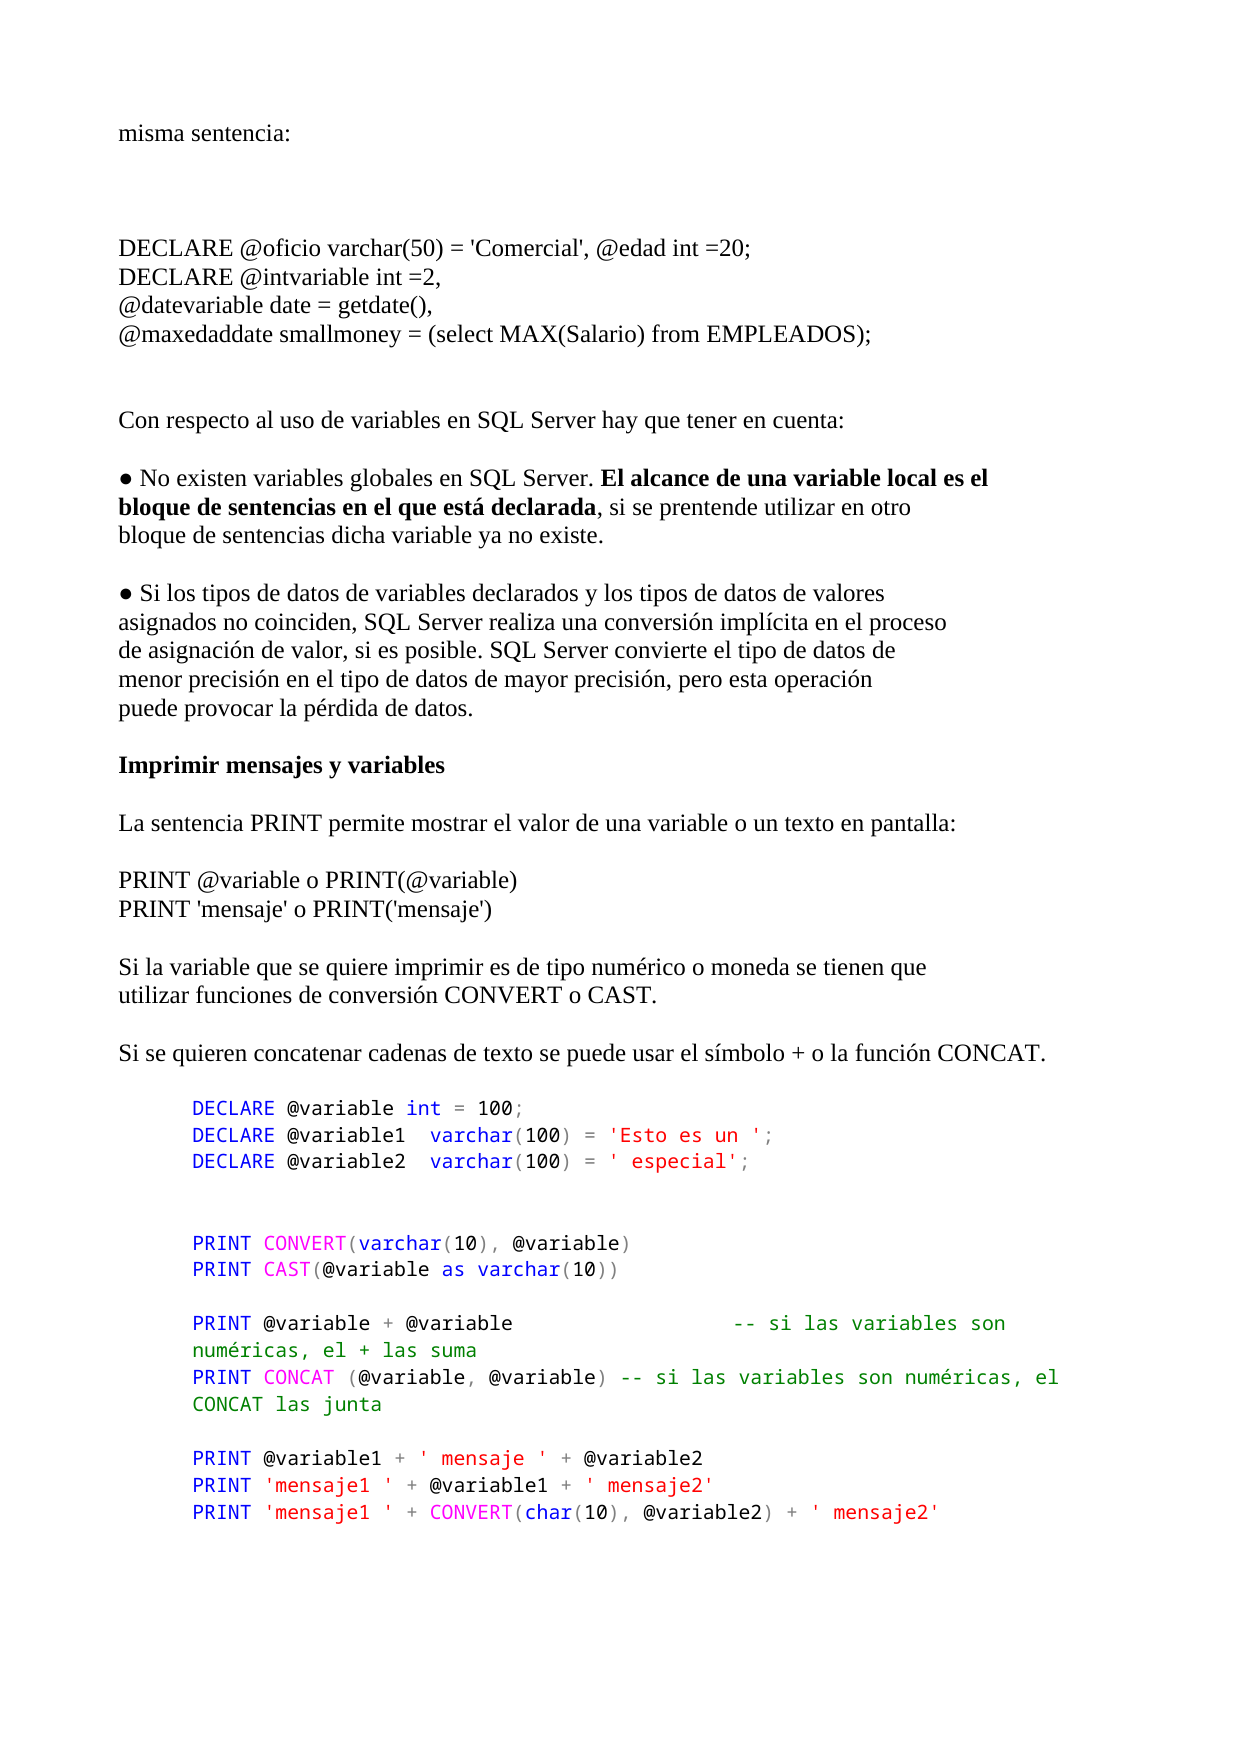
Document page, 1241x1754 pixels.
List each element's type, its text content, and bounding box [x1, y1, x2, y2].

text PRINT @variable1 + ' mensaje ' + @variable2 [192, 1444, 1122, 1472]
text menor precisión en el tipo de datos de mayor precisión, pero esta operación [118, 664, 1122, 693]
text PRINT 'mensaje1 ' + @variable1 + ' mensaje2' [192, 1472, 1122, 1498]
text PRINT @variable + @variable -- si las variables son numéricas, el + las suma [192, 1310, 1122, 1364]
text DECLARE @intvariable int =2, [118, 262, 1122, 291]
text PRINT 'mensaje1 ' + CONVERT(char(10), @variable2) + ' mensaje2' [192, 1498, 1122, 1526]
text asignados no coinciden, SQL Server realiza una conversión implícita en el proceso [118, 607, 1122, 636]
text @datevariable date = getdate(), [118, 291, 1122, 319]
text DECLARE @variable2 varchar(100) = ' especial'; [192, 1148, 1122, 1175]
text ● No existen variables globales en SQL Server. El alcance de una variable local es el [118, 463, 1122, 492]
text Si la variable que se quiere imprimir es de tipo numérico o moneda se tienen que [118, 952, 1122, 981]
text de asignación de valor, si es posible. SQL Server convierte el tipo de datos de [118, 636, 1122, 664]
text PRINT CONVERT(varchar(10), @variable) [192, 1229, 1122, 1256]
text PRINT CONCAT (@variable, @variable) -- si las variables son numéricas, el CONCAT las junta [192, 1364, 1122, 1418]
text Imprimir mensajes y variables [118, 751, 1122, 779]
text PRINT 'mensaje' o PRINT('mensaje') [118, 894, 1122, 923]
text DECLARE @variable int = 100; [192, 1094, 1122, 1121]
text Si se quieren concatenar cadenas de texto se puede usar el símbolo + o la función CONCAT. [118, 1038, 1122, 1067]
text La sentencia PRINT permite mostrar el valor de una variable o un texto en pantalla: [118, 808, 1122, 837]
text DECLARE @oficio varchar(50) = 'Comercial', @edad int =20; [118, 233, 1122, 262]
text Con respecto al uso de variables en SQL Server hay que tener en cuenta: [118, 406, 1122, 434]
text misma sentencia: [118, 118, 1122, 147]
text PRINT CAST(@variable as varchar(10)) [192, 1256, 1122, 1283]
text ● Si los tipos de datos de variables declarados y los tipos de datos de valores [118, 578, 1122, 607]
text utilizar funciones de conversión CONVERT o CAST. [118, 981, 1122, 1009]
text puede provocar la pérdida de datos. [118, 693, 1122, 722]
text bloque de sentencias en el que está declarada, si se prentende utilizar en otro [118, 492, 1122, 521]
text PRINT @variable o PRINT(@variable) [118, 866, 1122, 894]
text @maxedaddate smallmoney = (select MAX(Salario) from EMPLEADOS); [118, 319, 1122, 348]
text bloque de sentencias dicha variable ya no existe. [118, 521, 1122, 549]
text DECLARE @variable1 varchar(100) = 'Esto es un '; [192, 1121, 1122, 1148]
